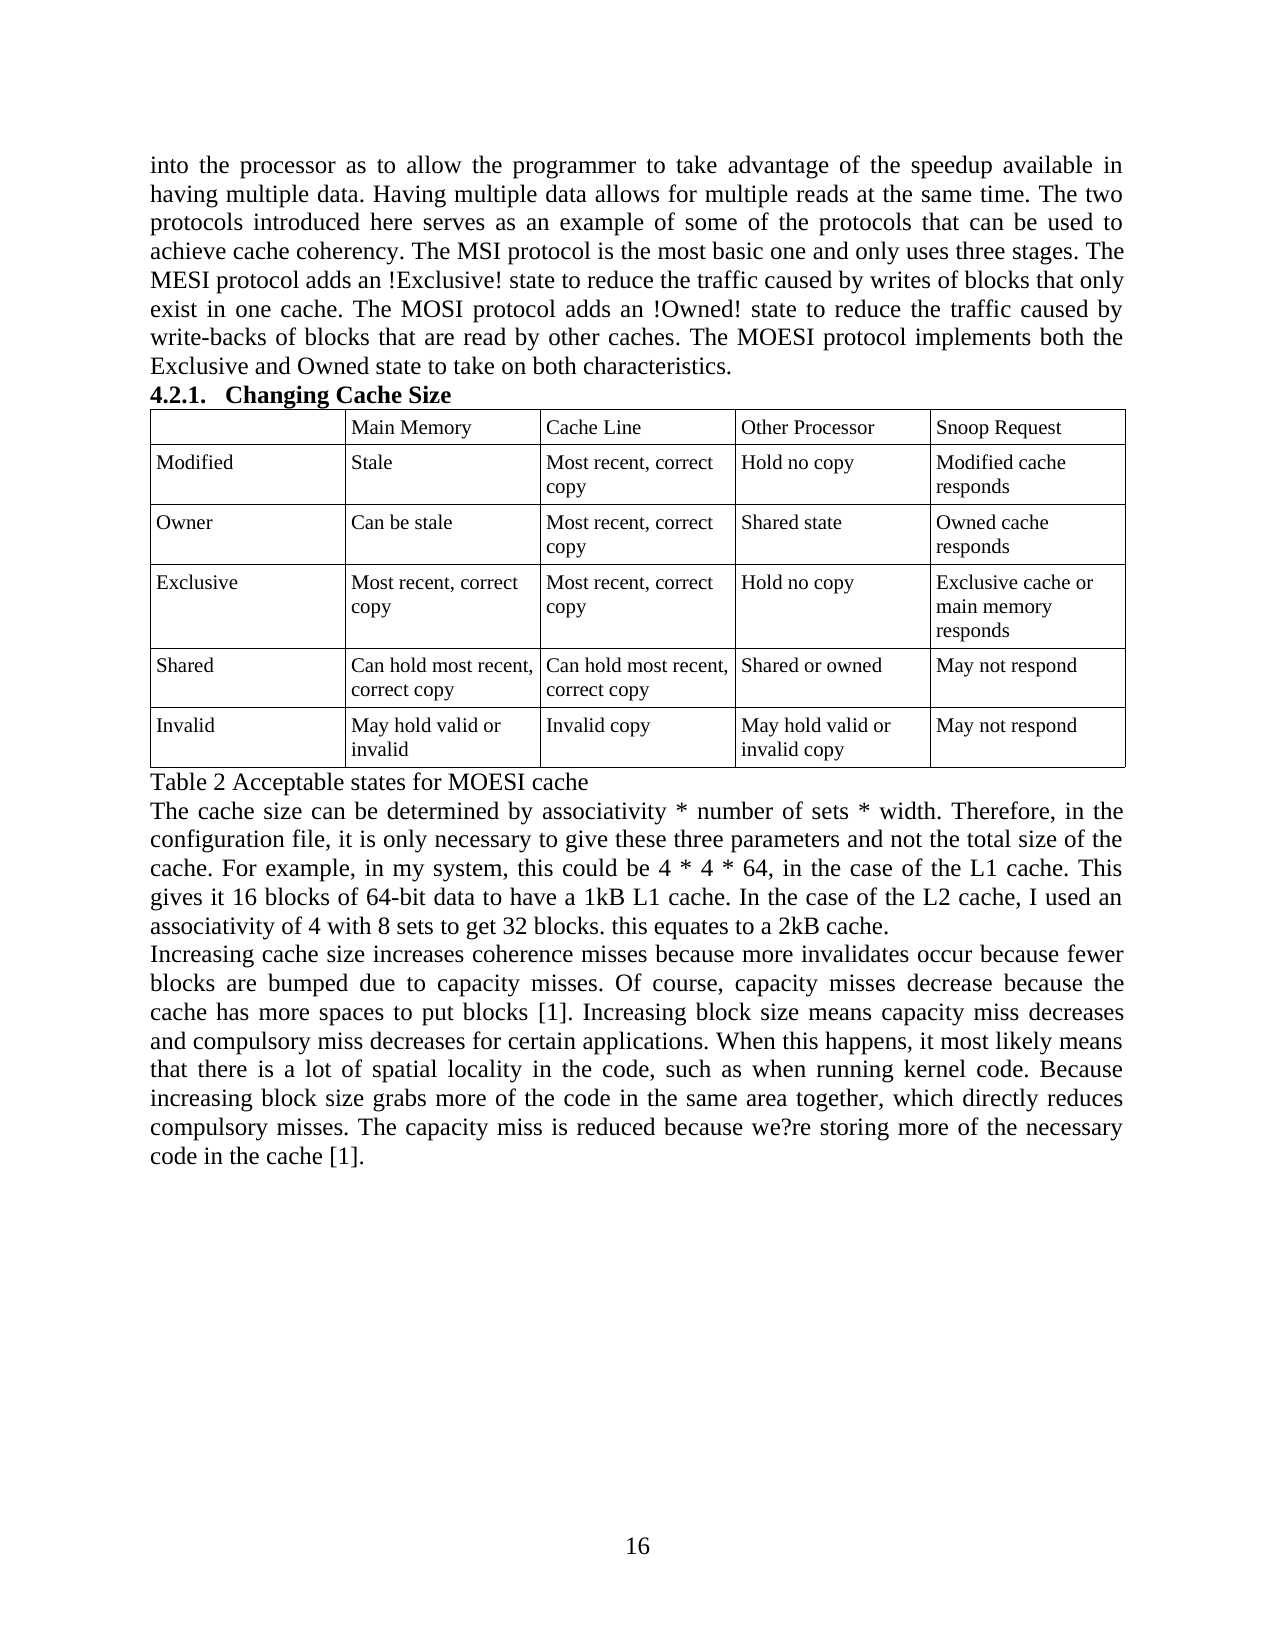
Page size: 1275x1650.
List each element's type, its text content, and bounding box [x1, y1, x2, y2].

table_cell Most recent, correct copy [346, 565, 540, 647]
table_cell Shared state [736, 505, 930, 564]
table_cell Most recent, correct copy [541, 505, 735, 564]
table_cell Can be stale [346, 505, 540, 564]
table_header Cache Line [541, 410, 735, 444]
table_cell Stale [346, 445, 540, 504]
table_cell May not respond [931, 649, 1125, 707]
table_cell Exclusive [151, 565, 345, 647]
table_cell May not respond [931, 708, 1125, 767]
table_cell Hold no copy [736, 565, 930, 647]
table_cell Owned cache responds [931, 505, 1125, 564]
table_cell Most recent, correct copy [541, 445, 735, 504]
table_cell Can hold most recent, correct copy [346, 649, 540, 707]
table_header Other Processor [736, 410, 930, 444]
table_cell Modified cache responds [931, 445, 1125, 504]
table_header Main Memory [346, 410, 540, 444]
table_cell May hold valid or invalid copy [736, 708, 930, 767]
text into the processor as to allow the programmer to take advantage of the speedup available in having multiple data. Having multiple data allows for multiple reads at the same time. The two protocols introduced here serves as an example of some of the protocols that can be used to achieve cache coherency. The MSI protocol is the most basic one and only uses three stages. The MESI protocol adds an !Exclusive! state to reduce the traffic caused by writes of blocks that only exist in one cache. The MOSI protocol adds an !Owned! state to reduce the traffic caused by write-backs of blocks that are read by other caches. The MOESI protocol implements both the Exclusive and Owned state to take on both characteristics. [150, 150, 1125, 380]
table_cell Invalid [151, 708, 345, 767]
text Table 2 Acceptable states for MOESI cache [150, 768, 1125, 796]
table_cell Can hold most recent, correct copy [541, 649, 735, 707]
text The cache size can be determined by associativity * number of sets * width. Therefore, in the configuration file, it is only necessary to give these three parameters and not the total size of the cache. For example, in my system, this could be 4 * 4 * 64, in the case of the L1 cache. This gives it 16 blocks of 64-bit data to have a 1kB L1 cache. In the case of the L2 cache, I used an associativity of 4 with 8 sets to get 32 blocks. this equates to a 2kB cache. [150, 796, 1125, 939]
table_cell Shared [151, 649, 345, 707]
table_cell Owner [151, 505, 345, 564]
table_cell Most recent, correct copy [541, 565, 735, 647]
table_cell Shared or owned [736, 649, 930, 707]
table_cell Invalid copy [541, 708, 735, 767]
table_header [151, 410, 345, 444]
table_cell May hold valid or invalid [346, 708, 540, 767]
table_cell Modified [151, 445, 345, 504]
subtitle Changing Cache Size [150, 380, 1125, 409]
table_header Snoop Request [931, 410, 1125, 444]
text Increasing cache size increases coherence misses because more invalidates occur because fewer blocks are bumped due to capacity misses. Of course, capacity misses decrease because the cache has more spaces to put blocks [1]. Increasing block size means capacity miss decreases and compulsory miss decreases for certain applications. When this happens, it most likely means that there is a lot of spatial locality in the code, such as when running kernel code. Because increasing block size grabs more of the code in the same area together, which directly reduces compulsory misses. The capacity miss is reduced because we?re storing more of the necessary code in the cache [1]. [150, 939, 1125, 1169]
table_cell Hold no copy [736, 445, 930, 504]
table_cell Exclusive cache or main memory responds [931, 565, 1125, 647]
